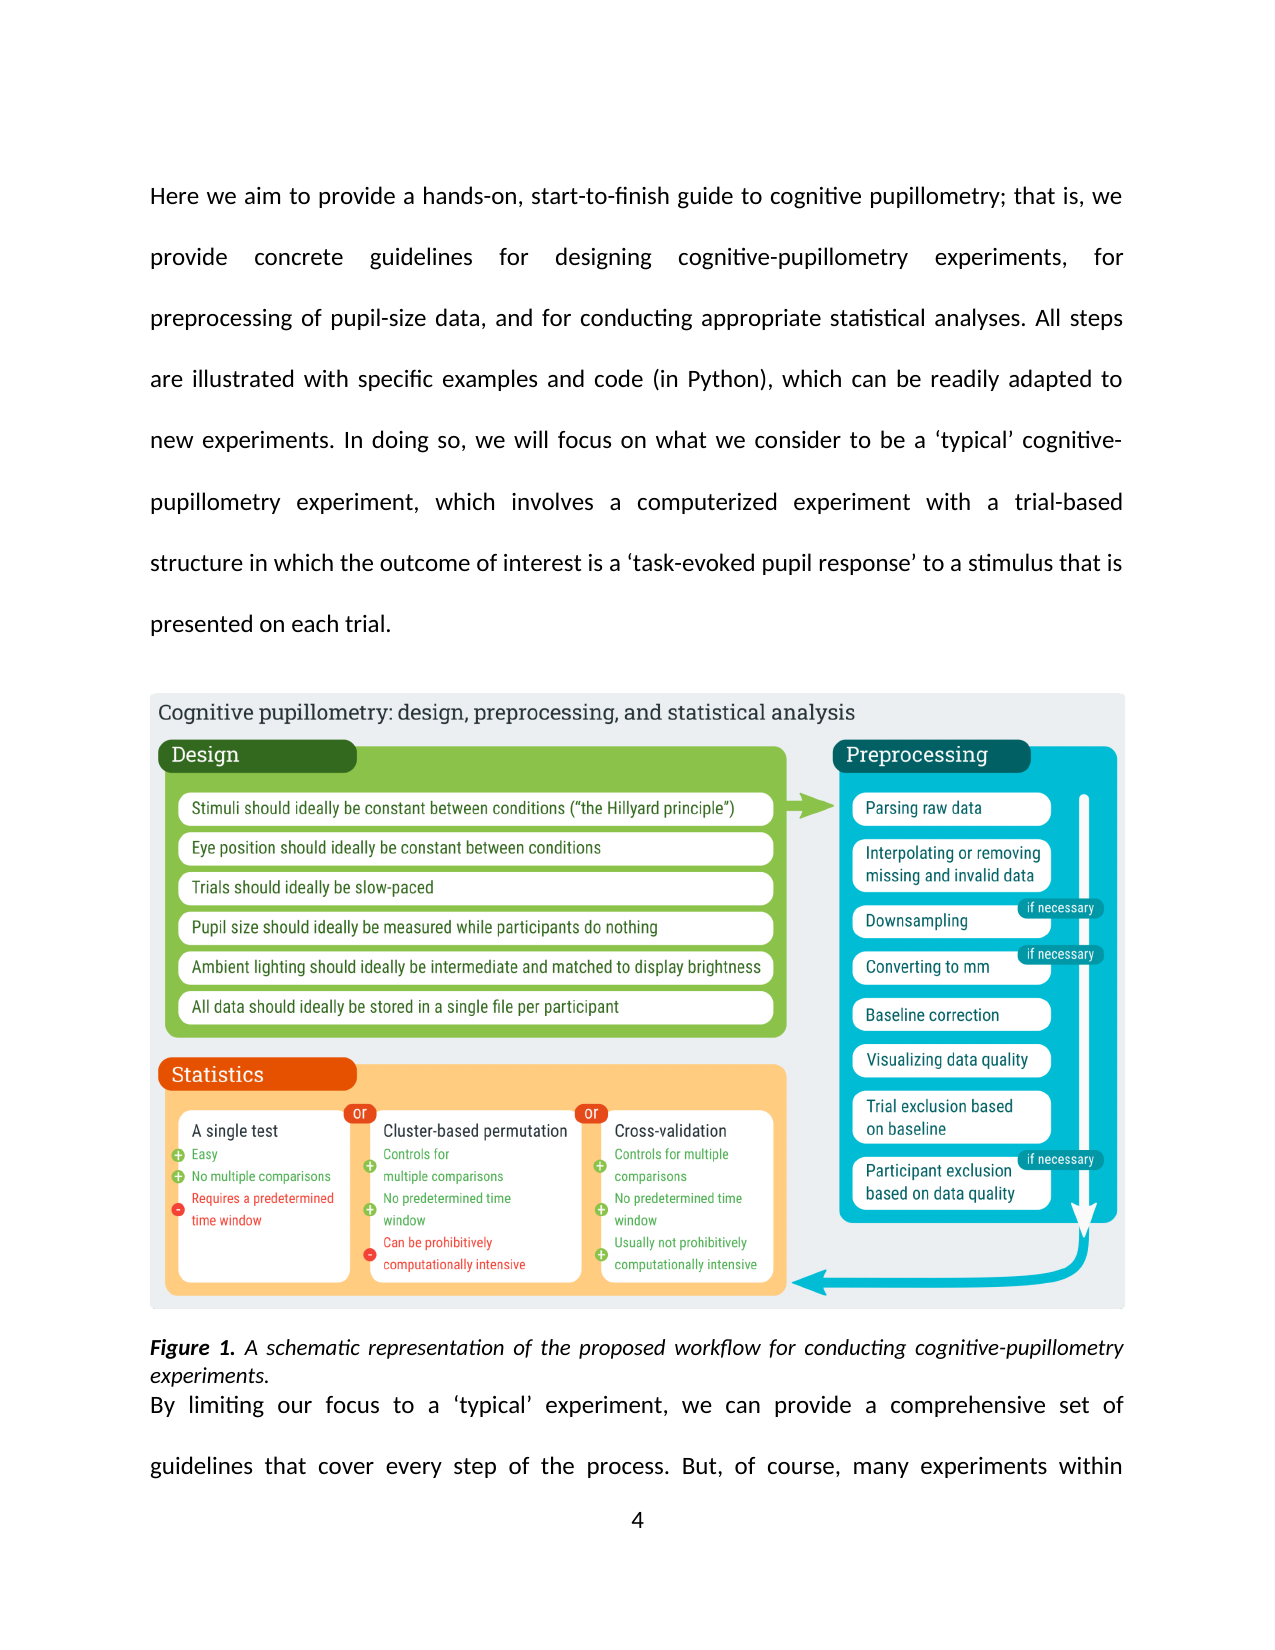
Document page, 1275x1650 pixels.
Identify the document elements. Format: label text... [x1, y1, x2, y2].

text Here we aim to provide a hands-on, start-to-finish guide to cognitive pupillometry; that is, we provide concrete guidelines for designing cognitive-pupillometry experiments, for preprocessing of pupil-size data, and for conducting appropriate statistical analyses. All steps are illustrated with specific examples and code (in Python), which can be readily adapted to new experiments. In doing so, we will focus on what we consider to be a ‘typical’ cognitive-pupillometry experiment, which involves a computerized experiment with a trial-based structure in which the outcome of interest is a ‘task-evoked pupil response’ to a stimulus that is presented on each trial. [150, 181, 1125, 638]
text By limiting our focus to a ‘typical’ experiment, we can provide a comprehensive set of guidelines that cover every step of the process. But, of course, many experiments within [150, 1389, 1125, 1481]
subtitle Figure 1. A schematic representation of the proposed workflow for conducting cognitive-pupillometry experiments. [150, 1333, 1125, 1389]
picture [150, 693, 1125, 1309]
